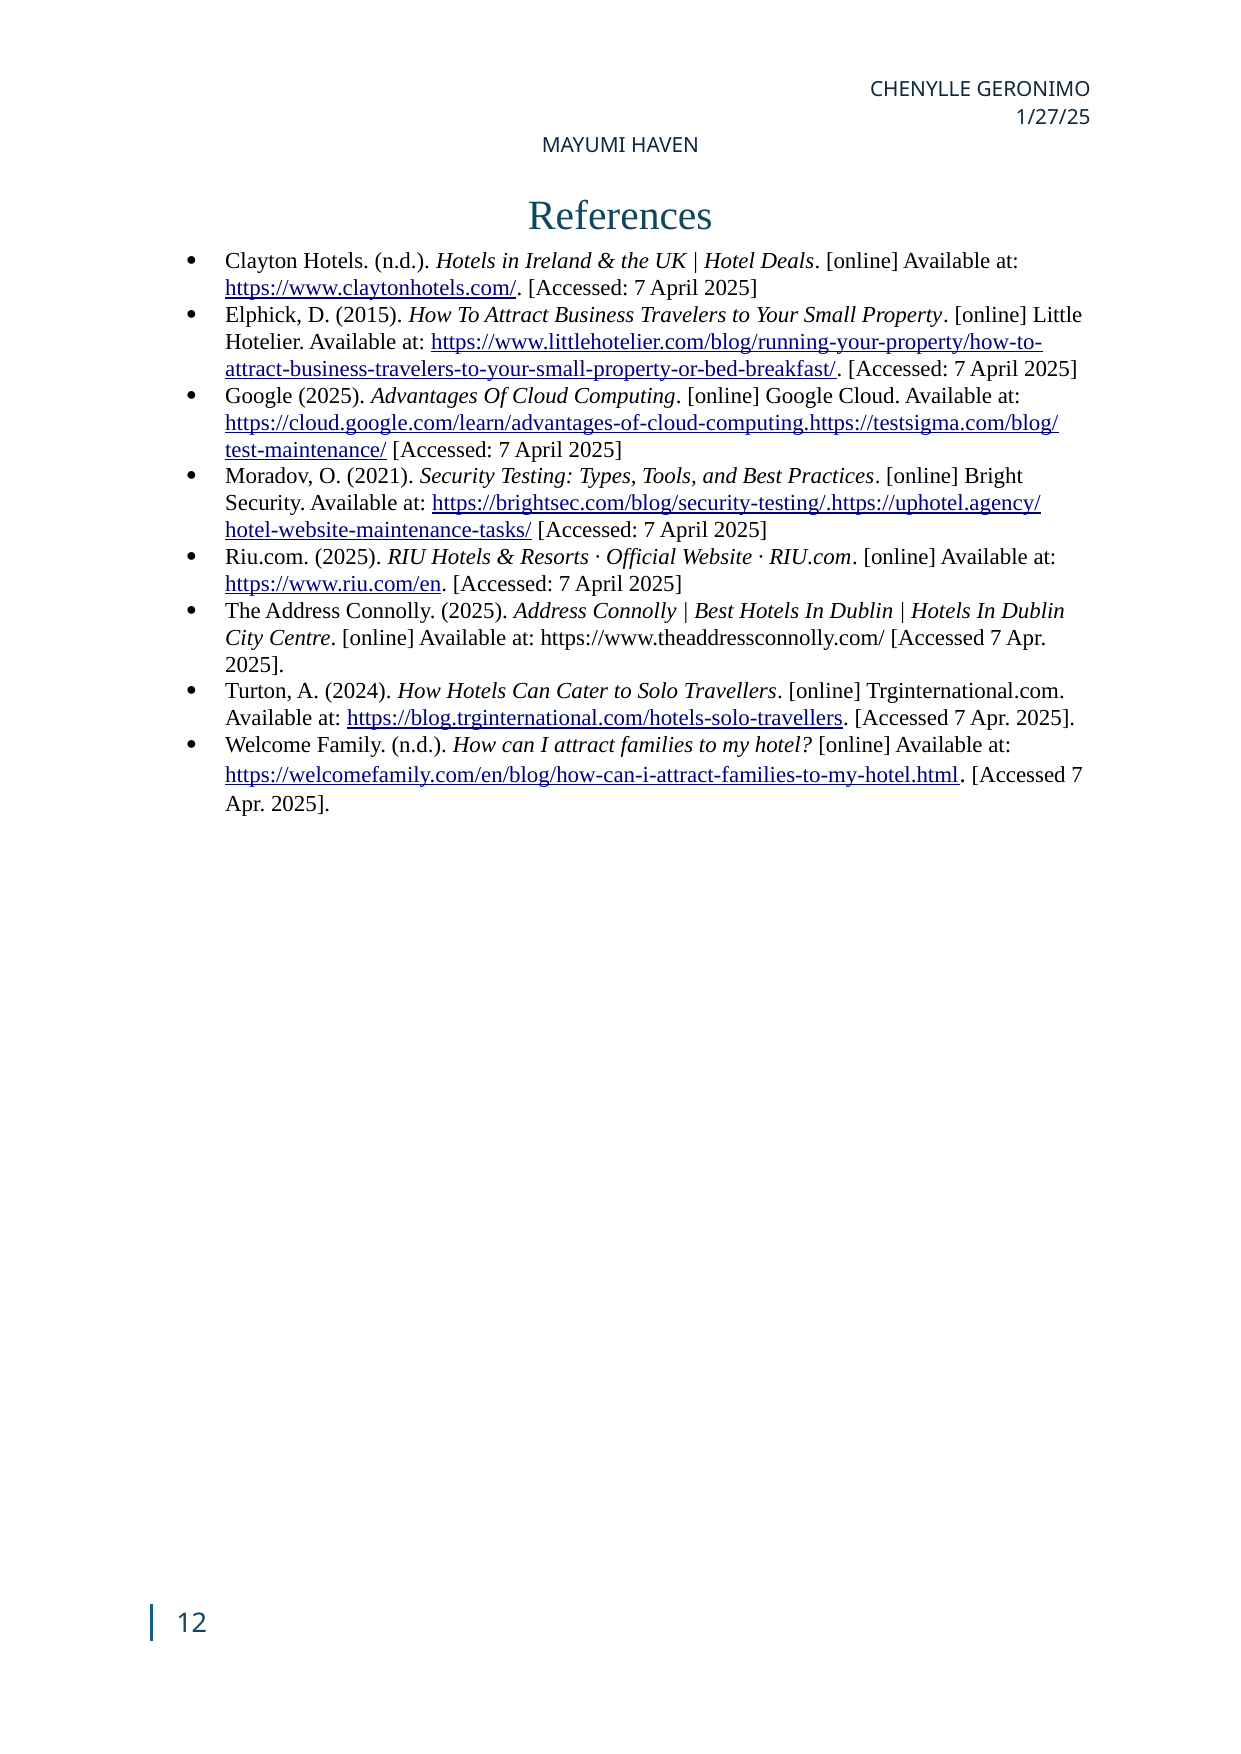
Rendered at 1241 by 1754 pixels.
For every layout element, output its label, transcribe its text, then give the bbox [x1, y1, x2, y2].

list The Address Connolly. (2025). Address Connolly | Best Hotels In Dublin | Hotels In Dublin City Centre. [online] Available at: https://www.theaddressconnolly.com/ [Accessed 7 Apr. 2025]. [187, 597, 1090, 677]
list Turton, A. (2024). How Hotels Can Cater to Solo Travellers. [online] Trginternational.com. Available at: https://blog.trginternational.com/hotels-solo-travellers. [Accessed 7 Apr. 2025]. [187, 677, 1090, 731]
list Welcome Family. (n.d.). How can I attract families to my hotel? [online] Available at: https://welcomefamily.com/en/blog/how-can-i-attract-families-to-my-hotel.html. [Accessed 7 Apr. 2025]. [187, 731, 1090, 816]
subtitle References [150, 190, 1090, 238]
list Riu.com. (2025). RIU Hotels & Resorts · Official Website · RIU.com. [online] Available at: https://www.riu.com/en. [Accessed: 7 April 2025] [187, 543, 1090, 596]
list Google (2025). Advantages Of Cloud Computing. [online] Google Cloud. Available at: https://cloud.google.com/learn/advantages-of-cloud-computing.https://testsigma.com/blog/test-maintenance/ [Accessed: 7 April 2025] [187, 382, 1090, 462]
list Elphick, D. (2015). How To Attract Business Travelers to Your Small Property. [online] Little Hotelier. Available at: https://www.littlehotelier.com/blog/running-your-property/how-to-attract-business-travelers-to-your-small-property-or-bed-breakfast/. [Accessed: 7 April 2025] [187, 301, 1090, 381]
list Clayton Hotels. (n.d.). Hotels in Ireland & the UK | Hotel Deals. [online] Available at: https://www.claytonhotels.com/. [Accessed: 7 April 2025] [187, 247, 1090, 301]
list Moradov, O. (2021). Security Testing: Types, Tools, and Best Practices. [online] Bright Security. Available at: https://brightsec.com/blog/security-testing/.https://uphotel.agency/hotel-website-maintenance-tasks/ [Accessed: 7 April 2025] [187, 462, 1090, 543]
